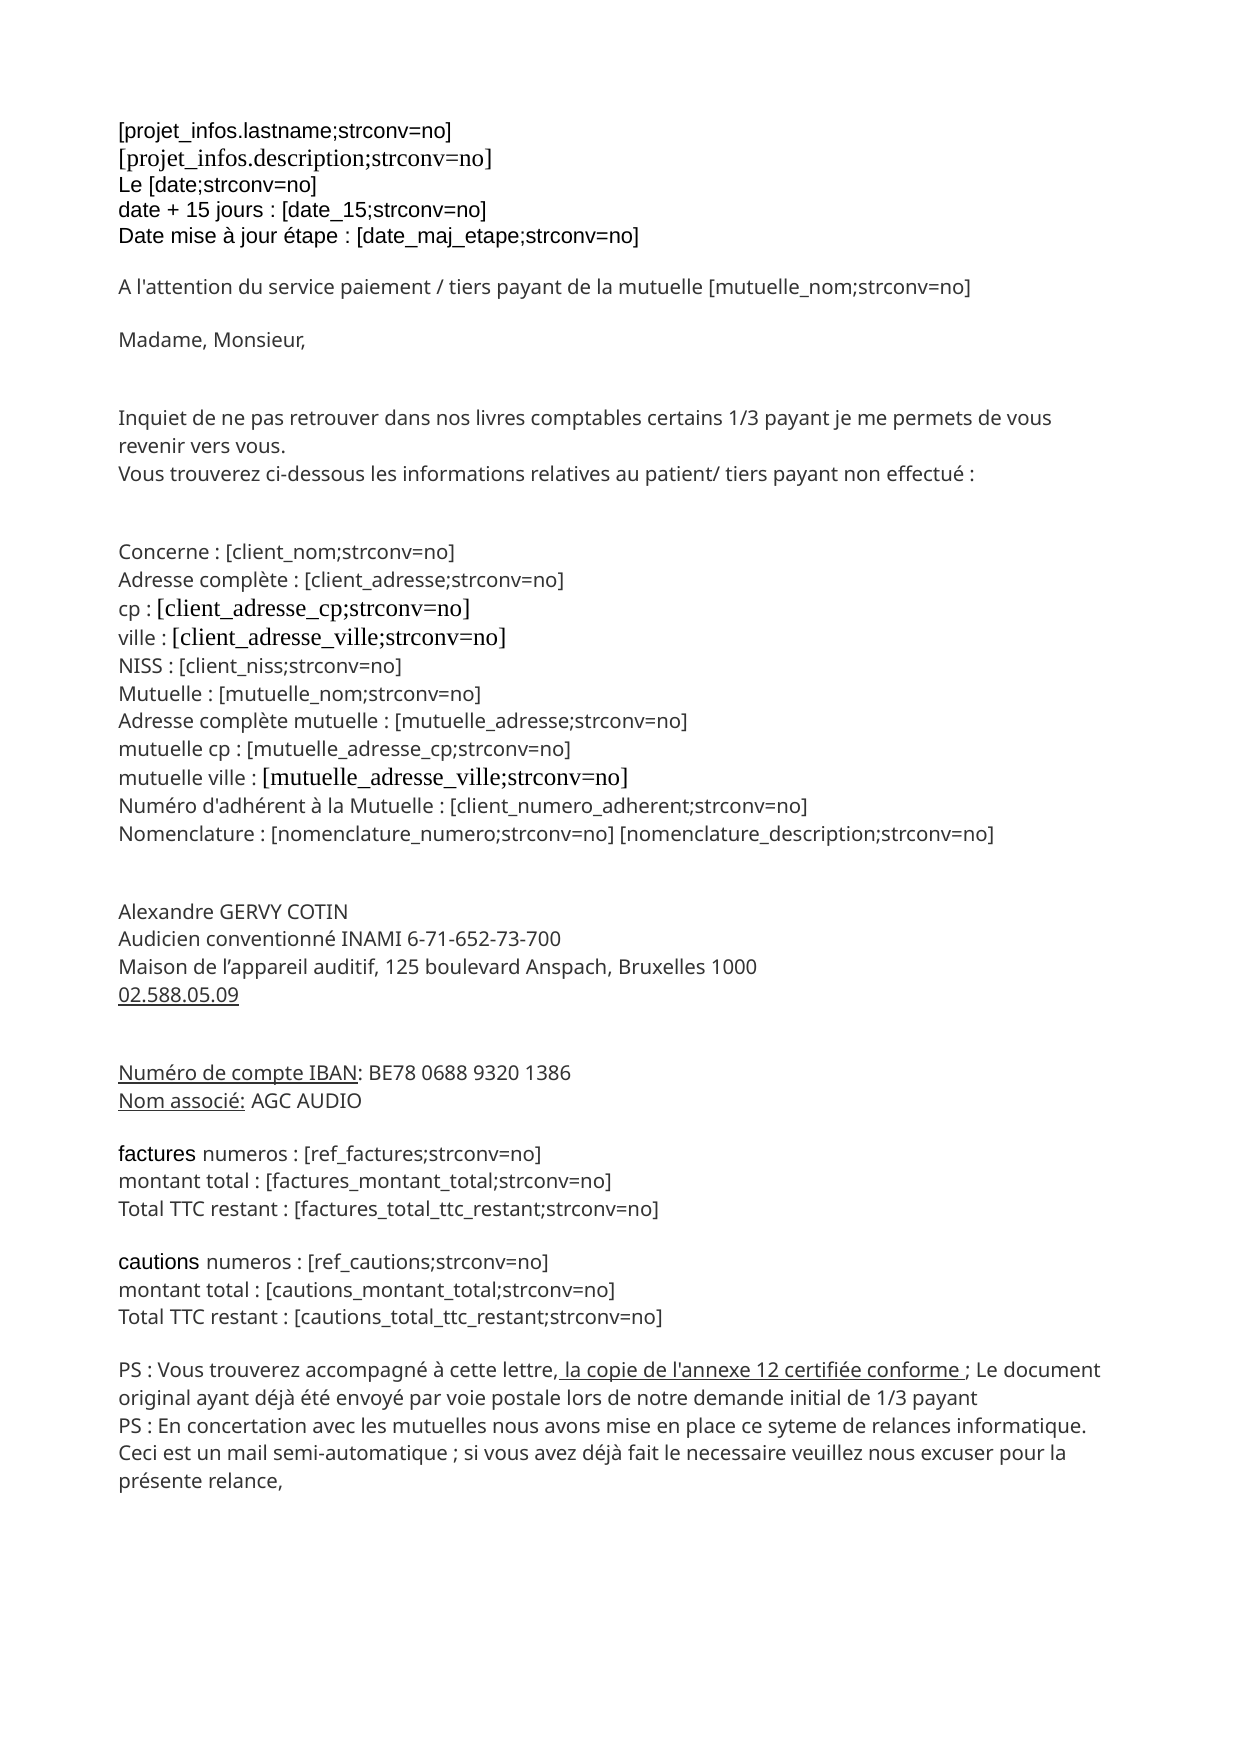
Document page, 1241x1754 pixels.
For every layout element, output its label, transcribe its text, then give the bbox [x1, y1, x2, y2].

text mutuelle ville : [mutuelle_adresse_ville;strconv=no] Numéro d'adhérent à la Mutuelle : [client_numero_adherent;strconv=no] Nomenclature : [nomenclature_numero;strconv=no] [nomenclature_description;strconv=no] Alexandre GERVY COTIN Audicien conventionné INAMI 6-71-652-73-700 Maison de l’appareil auditif, 125 boulevard Anspach, Bruxelles 1000 02.588.05.09 Numéro de compte IBAN: BE78 0688 9320 1386 Nom associé: AGC AUDIO factures numeros : [ref_factures;strconv=no] montant total : [factures_montant_total;strconv=no] Total TTC restant : [factures_total_ttc_restant;strconv=no] cautions numeros : [ref_cautions;strconv=no] montant total : [cautions_montant_total;strconv=no] Total TTC restant : [cautions_total_ttc_restant;strconv=no] PS : Vous trouverez accompagné à cette lettre, la copie de l'annexe 12 certifiée conforme ; Le document original ayant déjà été envoyé par voie postale lors de notre demande initial de 1/3 payant PS : En concertation avec les mutuelles nous avons mise en place ce syteme de relances informatique. Ceci est un mail semi-automatique ; si vous avez déjà fait le necessaire veuillez nous excuser pour la présente relance, [118, 762, 1122, 1494]
text Le [date;strconv=no] [118, 172, 1122, 197]
text [projet_infos.lastname;strconv=no] [118, 118, 1122, 143]
text mutuelle cp : [mutuelle_adresse_cp;strconv=no] [118, 734, 1122, 762]
text ville : [client_adresse_ville;strconv=no] NISS : [client_niss;strconv=no] Mutuelle : [mutuelle_nom;strconv=no] [118, 622, 1122, 707]
text A l'attention du service paiement / tiers payant de la mutuelle [mutuelle_nom;strconv=no] Madame, Monsieur, Inquiet de ne pas retrouver dans nos livres comptables certains 1/3 payant je me permets de vous revenir vers vous. Vous trouverez ci-dessous les informations relatives au patient/ tiers payant non effectué : Concerne : [client_nom;strconv=no] Adresse complète : [client_adresse;strconv=no] [118, 273, 1122, 593]
text Adresse complète mutuelle : [mutuelle_adresse;strconv=no] [118, 707, 1122, 734]
text Date mise à jour étape : [date_maj_etape;strconv=no] [118, 222, 1122, 248]
text [projet_infos.description;strconv=no] [118, 143, 1122, 172]
text date + 15 jours : [date_15;strconv=no] [118, 197, 1122, 222]
text cp : [client_adresse_cp;strconv=no] [118, 593, 1122, 622]
